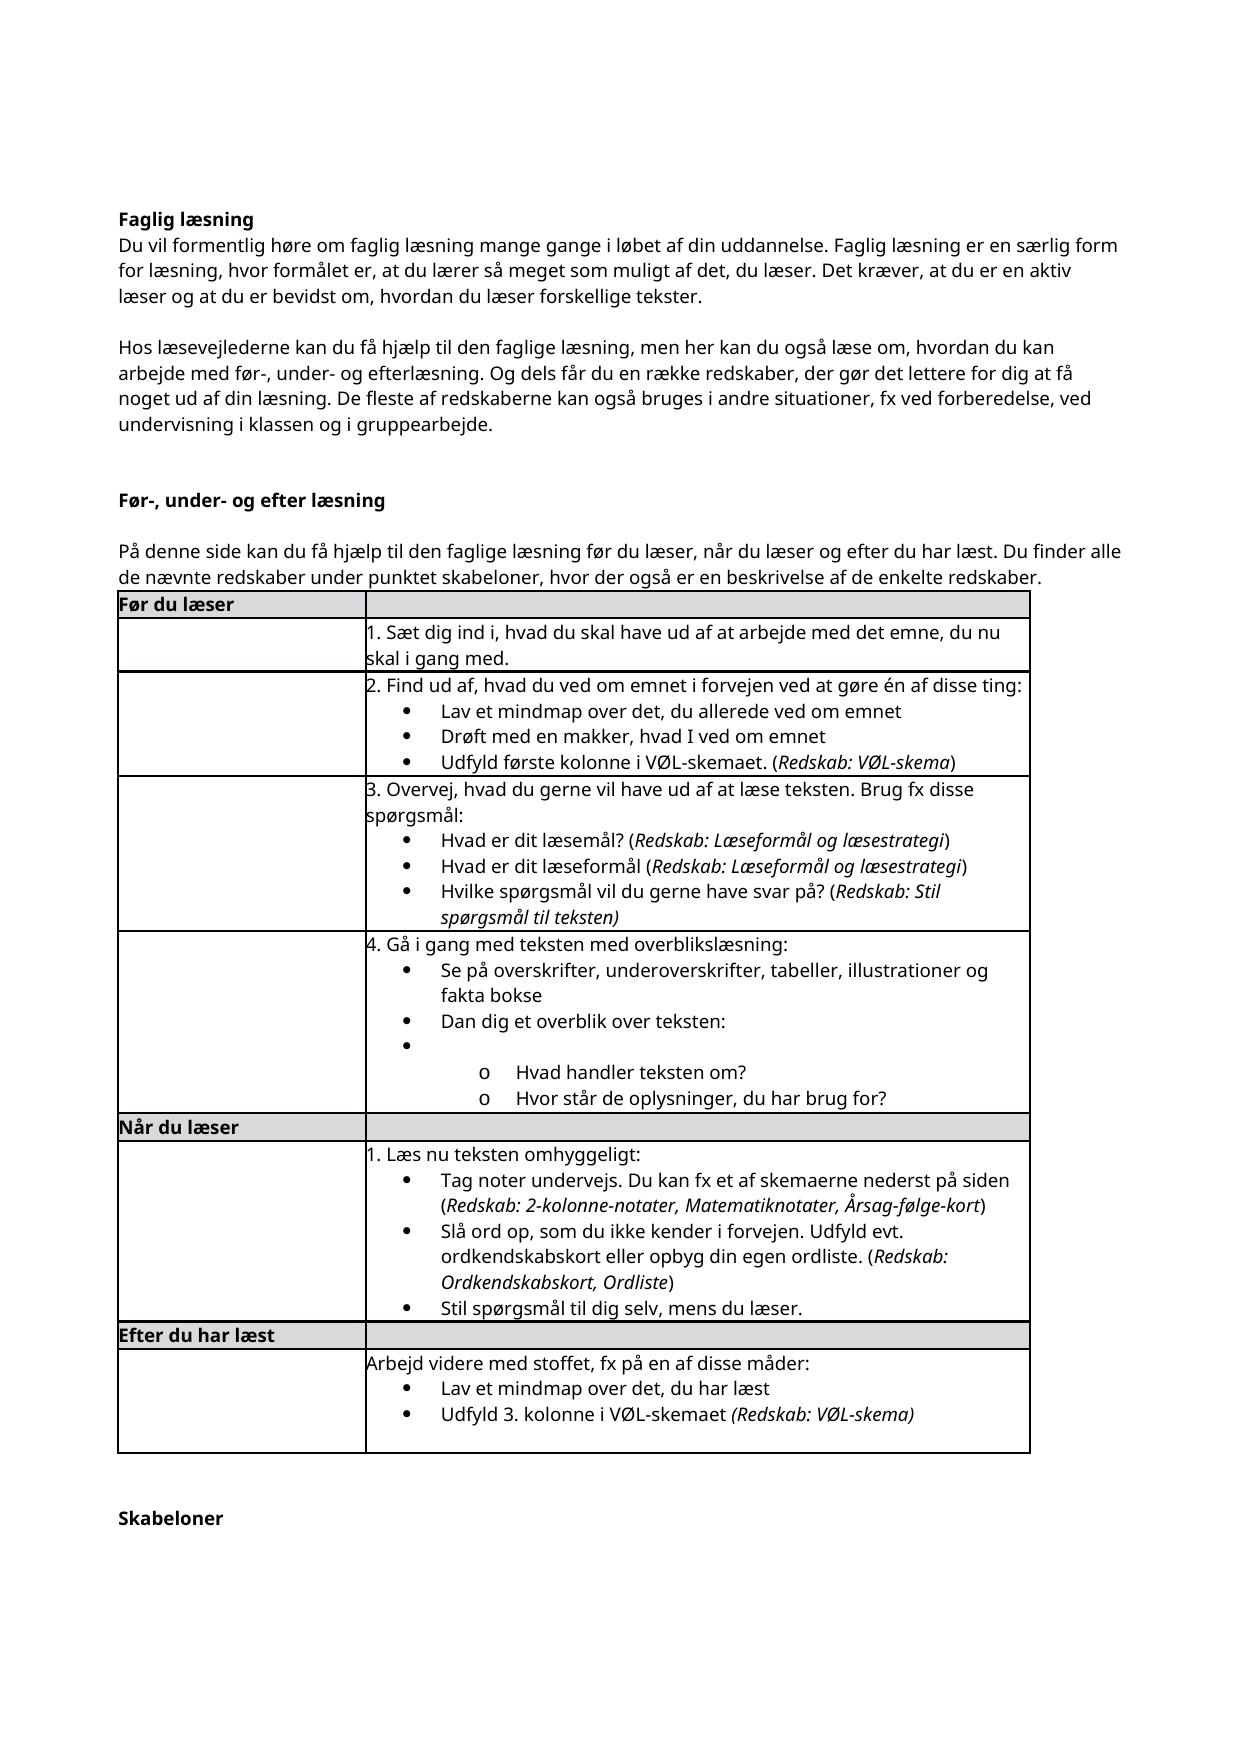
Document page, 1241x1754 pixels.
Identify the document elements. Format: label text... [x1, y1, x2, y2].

table_cell Arbejd videre med stoffet, fx på en af disse måder: Lav et mindmap over det, du har læst Udfyld 3. kolonne i VØL-skemaet (Redskab: VØL-skema) [367, 1350, 1029, 1452]
table_cell 3. Overvej, hvad du gerne vil have ud af at læse teksten. Brug fx disse spørgsmål: Hvad er dit læsemål? (Redskab: Læseformål og læsestrategi) Hvad er dit læseformål (Redskab: Læseformål og læsestrategi) Hvilke spørgsmål vil du gerne have svar på? (Redskab: Stil spørgsmål til teksten) [367, 777, 1029, 930]
table_cell [119, 619, 365, 670]
table_header Før du læser [119, 592, 365, 617]
table_cell 4. Gå i gang med teksten med overblikslæsning: Se på overskrifter, underoverskrifter, tabeller, illustrationer og fakta bokse Dan dig et overblik over teksten: Hvad handler teksten om? Hvor står de oplysninger, du har brug for? [367, 932, 1029, 1112]
table_cell Når du læser [119, 1114, 365, 1140]
table_cell Efter du har læst [119, 1323, 365, 1348]
table_cell [119, 673, 365, 774]
table_cell 1. Læs nu teksten omhyggeligt: Tag noter undervejs. Du kan fx et af skemaerne nederst på siden (Redskab: 2-kolonne-notater, Matematiknotater, Årsag-følge-kort) Slå ord op, som du ikke kender i forvejen. Udfyld evt. ordkendskabskort eller opbyg din egen ordliste. (Redskab: Ordkendskabskort, Ordliste) Stil spørgsmål til dig selv, mens du læser. [367, 1142, 1029, 1320]
table_cell 1. Sæt dig ind i, hvad du skal have ud af at arbejde med det emne, du nu skal i gang med. [367, 619, 1029, 670]
table_cell [119, 1142, 365, 1320]
table_cell [119, 932, 365, 1112]
text Skabeloner [118, 1505, 1122, 1531]
table_cell [367, 1323, 1029, 1348]
text På denne side kan du få hjælp til den faglige læsning før du læser, når du læser og efter du har læst. Du finder alle de nævnte redskaber under punktet skabeloner, hvor der også er en beskrivelse af de enkelte redskaber. [118, 538, 1122, 589]
text Faglig læsning [118, 207, 1122, 232]
text Før-, under- og efter læsning [118, 487, 1122, 513]
table_cell [119, 777, 365, 930]
table_cell 2. Find ud af, hvad du ved om emnet i forvejen ved at gøre én af disse ting: Lav et mindmap over det, du allerede ved om emnet Drøft med en makker, hvad I ved om emnet Udfyld første kolonne i VØL-skemaet. (Redskab: VØL-skema) [367, 673, 1029, 774]
table_header [367, 592, 1029, 617]
table_cell [119, 1350, 365, 1452]
text Du vil formentlig høre om faglig læsning mange gange i løbet af din uddannelse. Faglig læsning er en særlig form for læsning, hvor formålet er, at du lærer så meget som muligt af det, du læser. Det kræver, at du er en aktiv læser og at du er bevidst om, hvordan du læser forskellige tekster. Hos læsevejlederne kan du få hjælp til den faglige læsning, men her kan du også læse om, hvordan du kan arbejde med før-, under- og efterlæsning. Og dels får du en række redskaber, der gør det lettere for dig at få noget ud af din læsning. De fleste af redskaberne kan også bruges i andre situationer, fx ved forberedelse, ved undervisning i klassen og i gruppearbejde. [118, 232, 1122, 436]
table_cell [367, 1114, 1029, 1140]
